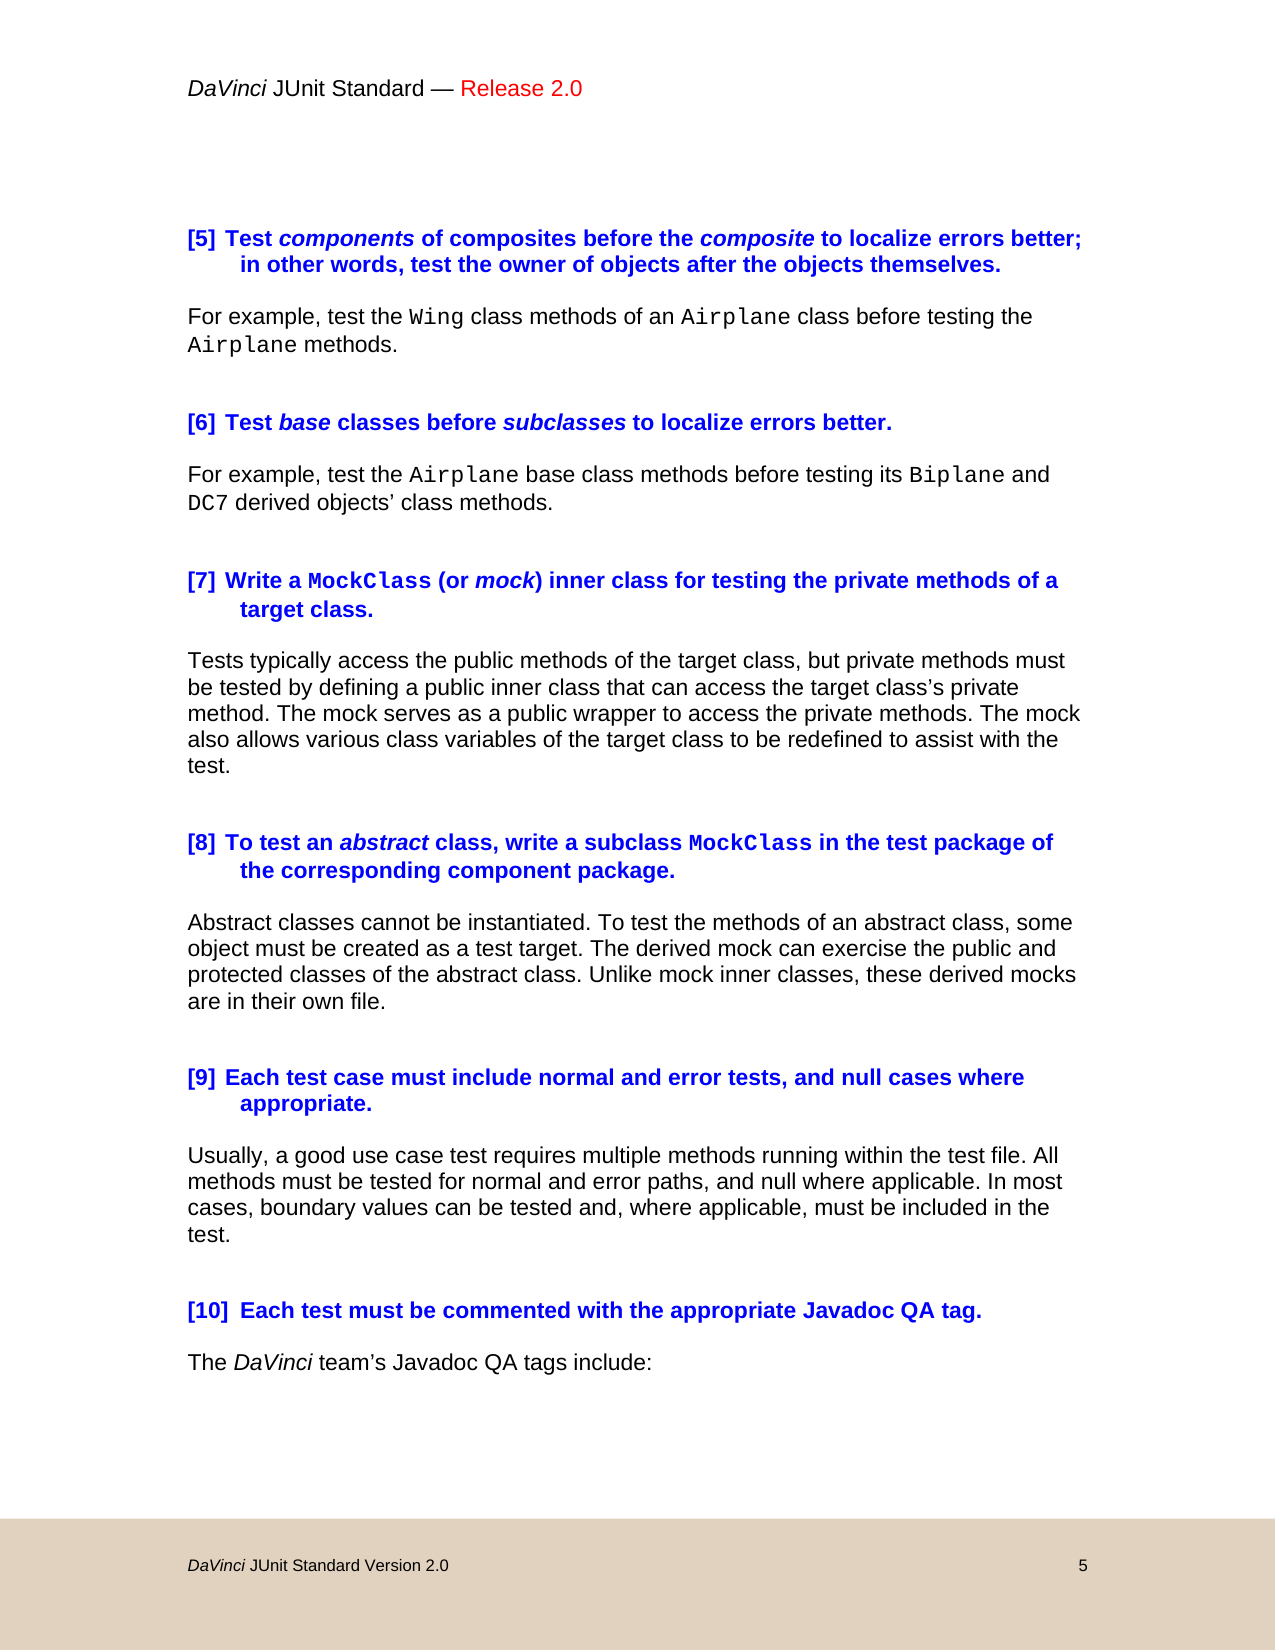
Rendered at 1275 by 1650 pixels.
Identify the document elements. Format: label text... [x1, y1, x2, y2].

list Write a MockClass (or mock) inner class for testing the private methods of a target class. [187, 567, 1087, 622]
text Abstract classes cannot be instantiated. To test the methods of an abstract class, some object must be created as a test target. The derived mock can exercise the public and protected classes of the abstract class. Unlike mock inner classes, these derived mocks are in their own file. [187, 908, 1087, 1014]
text For example, test the Wing class methods of an Airplane class before testing the Airplane methods. [187, 303, 1087, 359]
list Test components of composites before the composite to localize errors better; in other words, test the owner of objects after the objects themselves. [187, 225, 1087, 278]
text For example, test the Airplane base class methods before testing its Biplane and DC7 derived objects’ class methods. [187, 461, 1087, 517]
list Each test must be commented with the appropriate Javadoc QA tag. [187, 1297, 1087, 1323]
list Each test case must include normal and error tests, and null cases where appropriate. [187, 1064, 1087, 1117]
list Test base classes before subclasses to localize errors better. [187, 409, 1087, 436]
text Usually, a good use case test requires multiple methods running within the test file. All methods must be tested for normal and error paths, and null where applicable. In most cases, boundary values can be tested and, where applicable, must be included in the test. [187, 1142, 1087, 1247]
list To test an abstract class, write a subclass MockClass in the test package of the corresponding component package. [187, 829, 1087, 883]
text The DaVinci team’s Javadoc QA tags include: [187, 1348, 1087, 1375]
text Tests typically access the public methods of the target class, but private methods must be tested by defining a public inner class that can access the target class’s private method. The mock serves as a public wrapper to access the private methods. The mock also allows various class variables of the target class to be redefined to assist with the test. [187, 647, 1087, 779]
